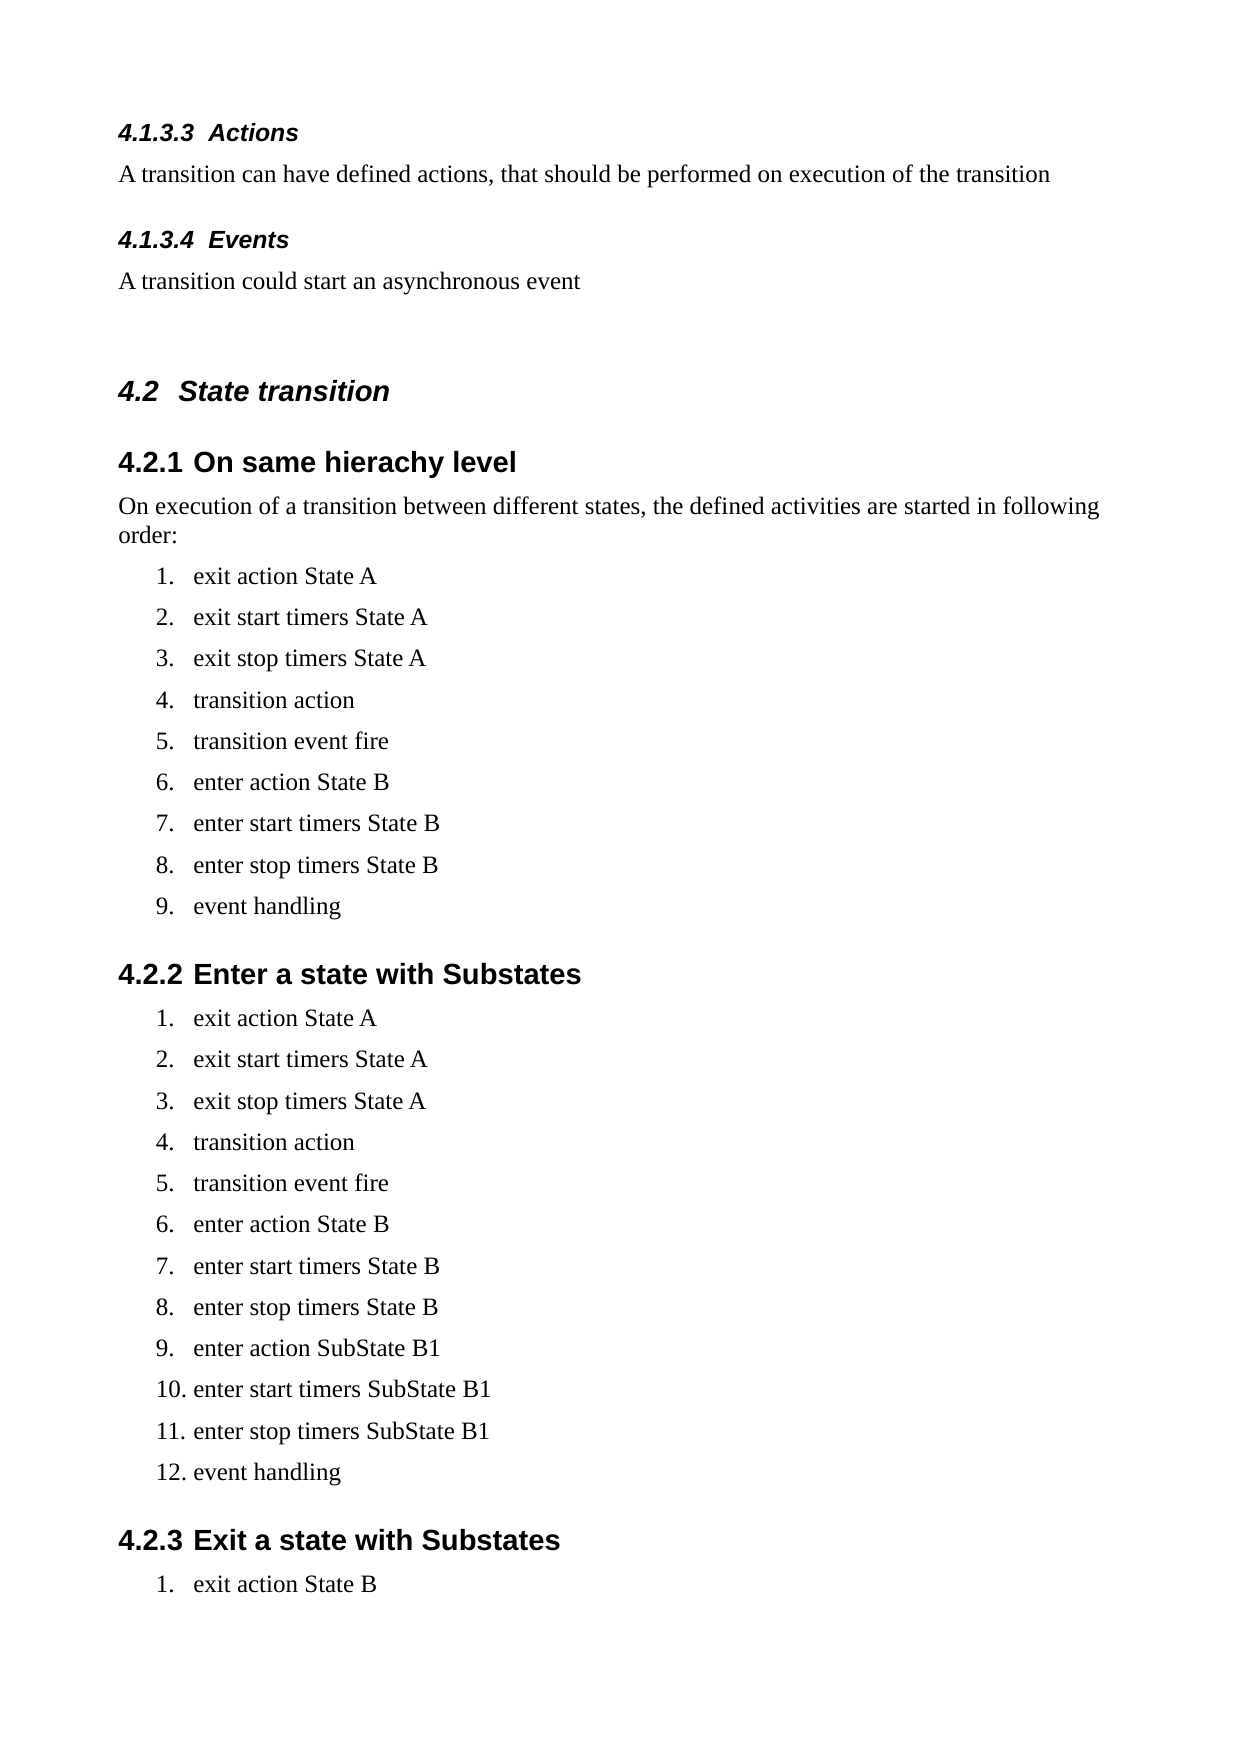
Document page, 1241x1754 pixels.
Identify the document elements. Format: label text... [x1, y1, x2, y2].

list exit start timers State A [156, 1044, 1122, 1073]
list enter action SubState B1 [156, 1333, 1122, 1362]
subtitle Events [118, 225, 1122, 254]
subtitle Enter a state with Substates [118, 957, 1122, 991]
list exit action State A [156, 1003, 1122, 1032]
list transition event fire [156, 1168, 1122, 1197]
text A transition could start an asynchronous event [118, 266, 1122, 295]
subtitle Actions [118, 118, 1122, 147]
list enter stop timers SubState B1 [156, 1416, 1122, 1444]
text A transition can have defined actions, that should be performed on execution of the transition [118, 159, 1122, 188]
list transition event fire [156, 726, 1122, 755]
list exit stop timers State A [156, 643, 1122, 672]
list exit action State B [156, 1569, 1122, 1598]
list event handling [156, 891, 1122, 920]
list enter start timers State B [156, 1251, 1122, 1279]
list enter action State B [156, 767, 1122, 796]
subtitle State transition [118, 374, 1122, 407]
list enter start timers State B [156, 808, 1122, 837]
list enter start timers SubState B1 [156, 1374, 1122, 1403]
subtitle On same hierachy level [118, 445, 1122, 478]
list event handling [156, 1457, 1122, 1486]
list transition action [156, 685, 1122, 713]
subtitle Exit a state with Substates [118, 1523, 1122, 1557]
list enter action State B [156, 1209, 1122, 1238]
list enter stop timers State B [156, 1292, 1122, 1321]
text On execution of a transition between different states, the defined activities are started in following order: [118, 491, 1122, 548]
list transition action [156, 1127, 1122, 1156]
list exit start timers State A [156, 602, 1122, 631]
list enter stop timers State B [156, 850, 1122, 878]
list exit stop timers State A [156, 1086, 1122, 1114]
list exit action State A [156, 561, 1122, 590]
